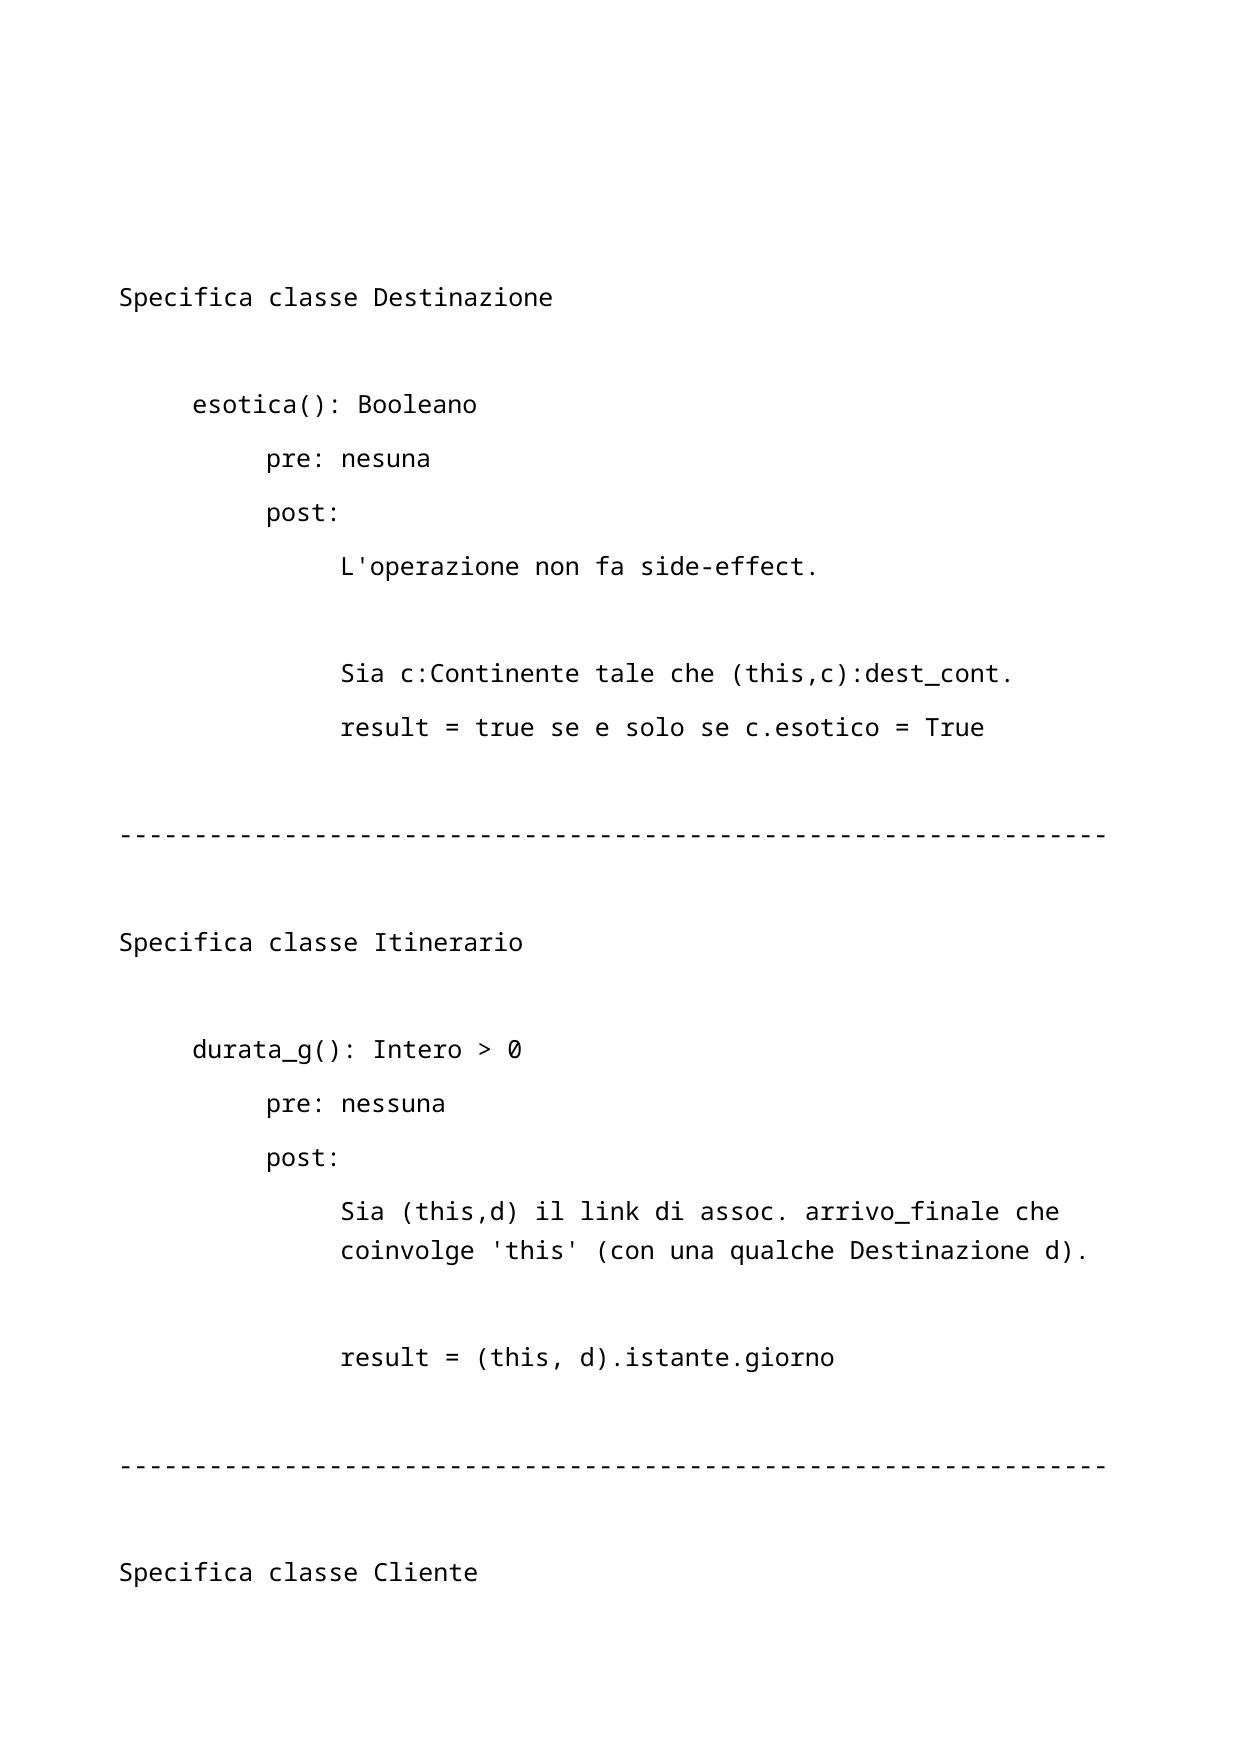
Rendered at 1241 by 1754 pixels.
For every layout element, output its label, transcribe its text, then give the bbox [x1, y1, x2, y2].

text ------------------------------------------------------------------ [118, 1447, 1122, 1481]
text pre: nessuna [118, 1086, 1122, 1120]
text durata_g(): Intero > 0 [118, 1032, 1122, 1066]
text ------------------------------------------------------------------ [118, 817, 1122, 851]
text Sia (this,d) il link di assoc. arrivo_finale che coinvolge 'this' (con una qualche Destinazione d). [118, 1193, 1122, 1266]
text Sia c:Continente tale che (this,c):dest_cont. [118, 656, 1122, 690]
text Specifica classe Destinazione [118, 279, 1122, 313]
text pre: nesuna [118, 441, 1122, 475]
text result = (this, d).istante.giorno [118, 1340, 1122, 1374]
text Specifica classe Itinerario [118, 924, 1122, 958]
text L'operazione non fa side-effect. [118, 548, 1122, 582]
text Specifica classe Cliente [118, 1555, 1122, 1589]
text result = true se e solo se c.esotico = True [118, 709, 1122, 743]
text esotica(): Booleano [118, 387, 1122, 421]
text post: [118, 1139, 1122, 1173]
text post: [118, 494, 1122, 528]
